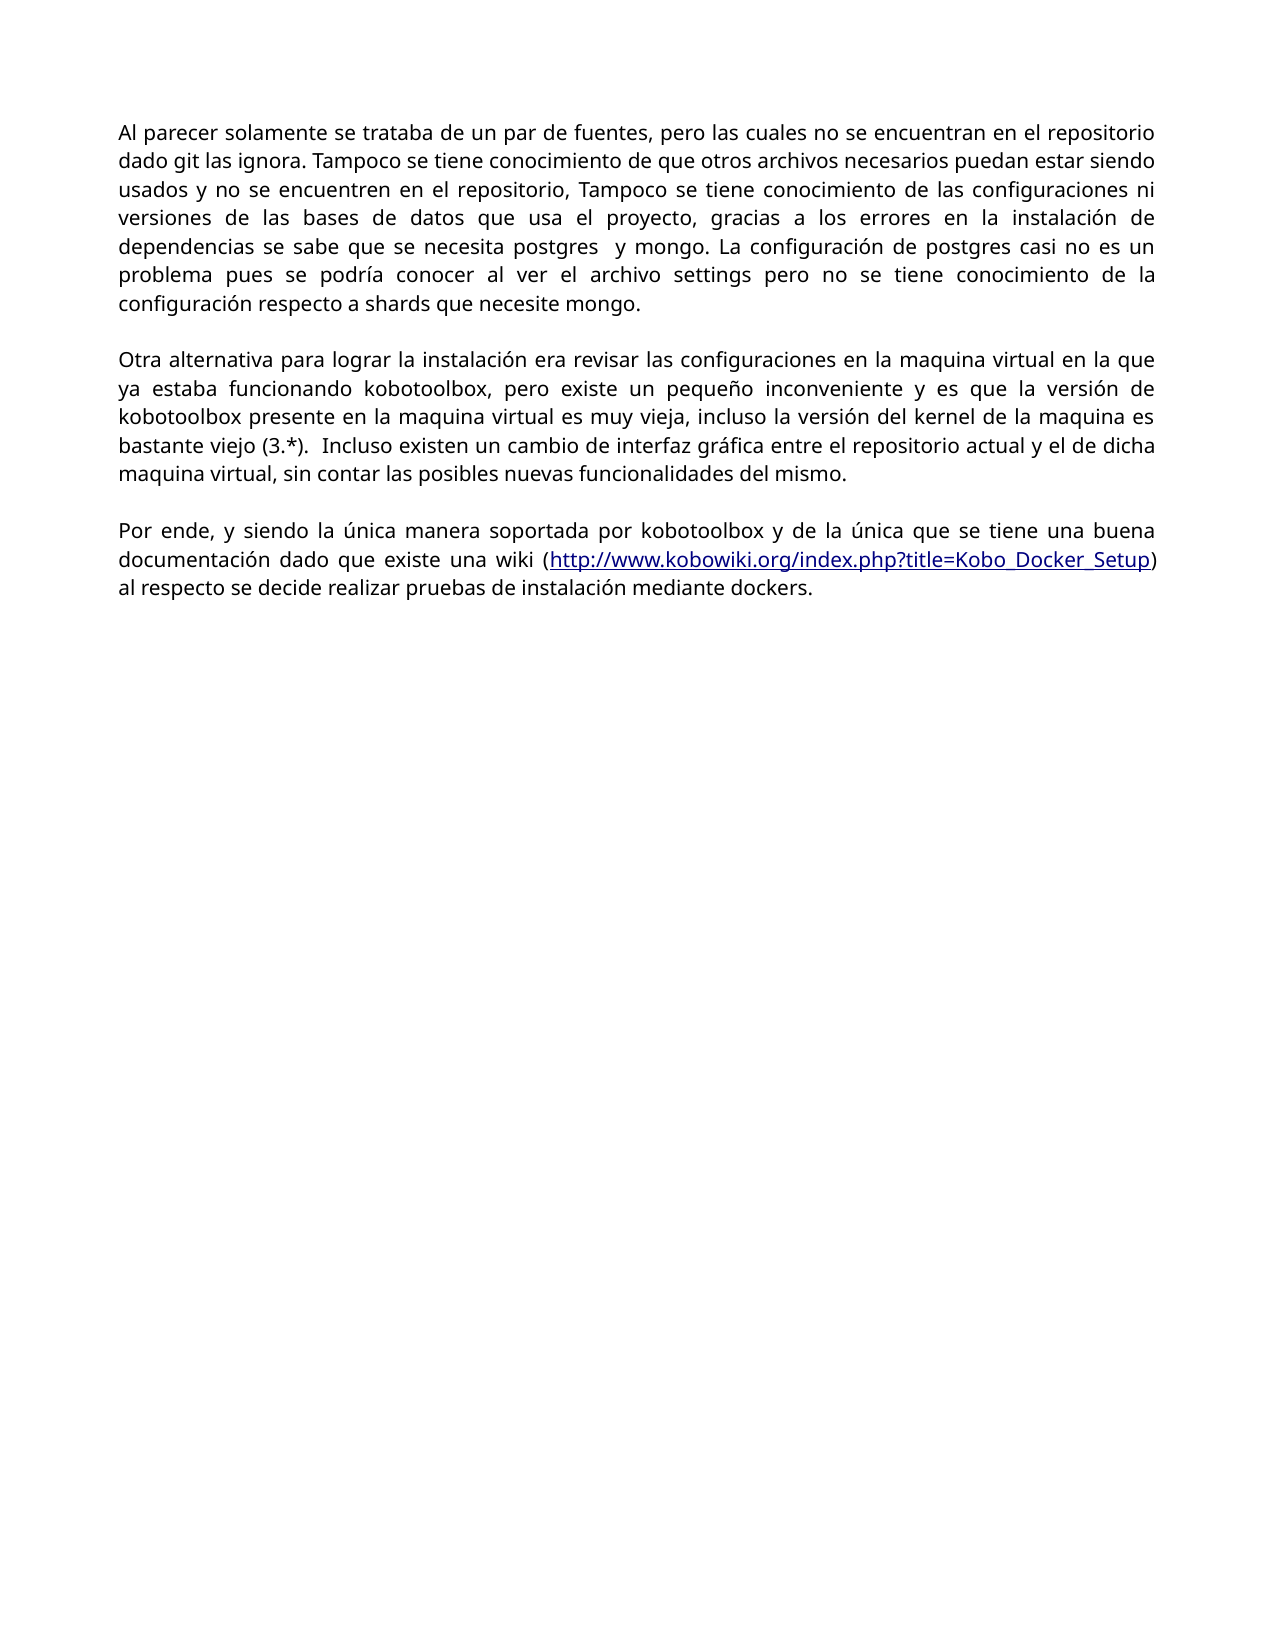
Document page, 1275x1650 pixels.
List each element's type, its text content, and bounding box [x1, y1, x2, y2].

text Al parecer solamente se trataba de un par de fuentes, pero las cuales no se encuentran en el repositorio dado git las ignora. Tampoco se tiene conocimiento de que otros archivos necesarios puedan estar siendo usados y no se encuentren en el repositorio, Tampoco se tiene conocimiento de las configuraciones ni versiones de las bases de datos que usa el proyecto, gracias a los errores en la instalación de dependencias se sabe que se necesita postgres y mongo. La configuración de postgres casi no es un problema pues se podría conocer al ver el archivo settings pero no se tiene conocimiento de la configuración respecto a shards que necesite mongo. [118, 118, 1157, 317]
text Por ende, y siendo la única manera soportada por kobotoolbox y de la única que se tiene una buena documentación dado que existe una wiki (http://www.kobowiki.org/index.php?title=Kobo_Docker_Setup) al respecto se decide realizar pruebas de instalación mediante dockers. [118, 516, 1157, 602]
text Otra alternativa para lograr la instalación era revisar las configuraciones en la maquina virtual en la que ya estaba funcionando kobotoolbox, pero existe un pequeño inconveniente y es que la versión de kobotoolbox presente en la maquina virtual es muy vieja, incluso la versión del kernel de la maquina es bastante viejo (3.*). Incluso existen un cambio de interfaz gráfica entre el repositorio actual y el de dicha maquina virtual, sin contar las posibles nuevas funcionalidades del mismo. [118, 346, 1157, 488]
